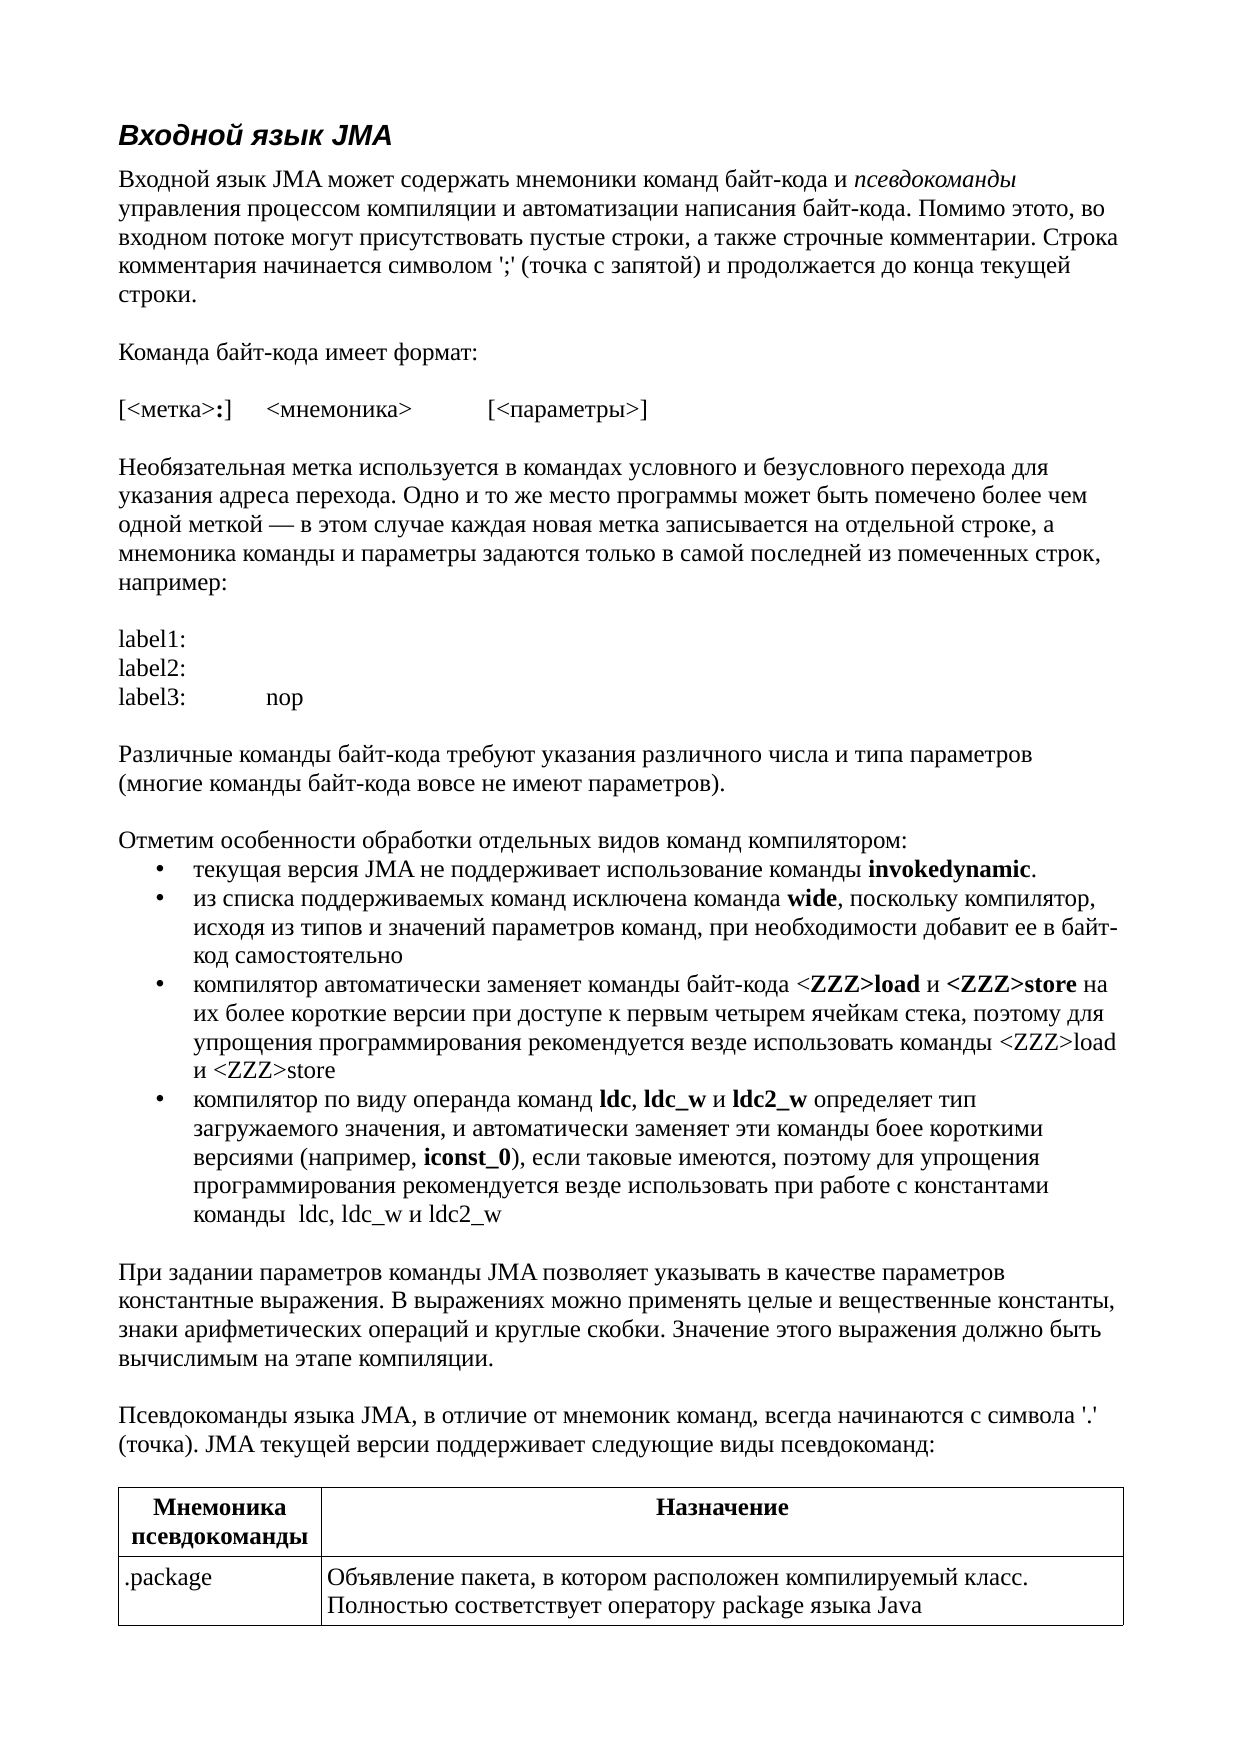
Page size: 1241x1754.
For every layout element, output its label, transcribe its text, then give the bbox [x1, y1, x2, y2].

text Различные команды байт-кода требуют указания различного числа и типа параметров (многие команды байт-кода вовсе не имеют параметров). [118, 739, 1122, 797]
text Псевдокоманды языка JMA, в отличие от мнемоник команд, всегда начинаются с символа '.' (точка). JMA текущей версии поддерживает следующие виды псевдокоманд: [118, 1400, 1122, 1458]
subtitle Входной язык JMA [118, 118, 1122, 152]
text [<метка>:] <мнемоника> [<параметры>] [118, 394, 1122, 423]
list из списка поддерживаемых команд исключена команда wide, поскольку компилятор, исходя из типов и значений параметров команд, при необходимости добавит ее в байт-код самостоятельно [156, 883, 1122, 969]
table_cell Объявление пакета, в котором расположен компилируемый класс. Полностью состветствует оператору package языка Java [322, 1557, 1123, 1625]
list компилятор по виду операнда команд ldc, ldc_w и ldc2_w определяет тип загружаемого значения, и автоматически заменяет эти команды боее короткими версиями (например, iconst_0), если таковые имеются, поэтому для упрощения программирования рекомендуется везде использовать при работе с константами команды ldc, ldc_w и ldc2_w [156, 1084, 1122, 1228]
text label1: [118, 624, 1122, 653]
text Необязательная метка используется в командах условного и безусловного перехода для указания адреса перехода. Одно и то же место программы может быть помечено более чем одной меткой — в этом случае каждая новая метка записывается на отдельной строке, а мнемоника команды и параметры задаются только в самой последней из помеченных строк, например: [118, 452, 1122, 595]
text Входной язык JMA может содержать мнемоники команд байт-кода и псевдокоманды управления процессом компиляции и автоматизации написания байт-кода. Помимо этото, во входном потоке могут присутствовать пустые строки, а также строчные комментарии. Строка комментария начинается символом ';' (точка с запятой) и продолжается до конца текущей строки. [118, 164, 1122, 308]
text label3: nop [118, 682, 1122, 710]
table_cell .package [119, 1557, 321, 1625]
text Команда байт-кода имеет формат: [118, 337, 1122, 365]
table_header Назначение [322, 1488, 1123, 1556]
text Отметим особенности обработки отдельных видов команд компилятором: [118, 825, 1122, 854]
text label2: [118, 653, 1122, 682]
text При задании параметров команды JMA позволяет указывать в качестве параметров константные выражения. В выражениях можно применять целые и вещественные константы, знаки арифметических операций и круглые скобки. Значение этого выражения должно быть вычислимым на этапе компиляции. [118, 1257, 1122, 1372]
list текущая версия JMA не поддерживает использование команды invokedynamic. [156, 854, 1122, 883]
table_header Мнемоника псевдокоманды [119, 1488, 321, 1556]
list компилятор автоматически заменяет команды байт-кода <ZZZ>load и <ZZZ>store на их более короткие версии при доступе к первым четырем ячейкам стека, поэтому для упрощения программирования рекомендуется везде использовать команды <ZZZ>load и <ZZZ>store [156, 969, 1122, 1084]
